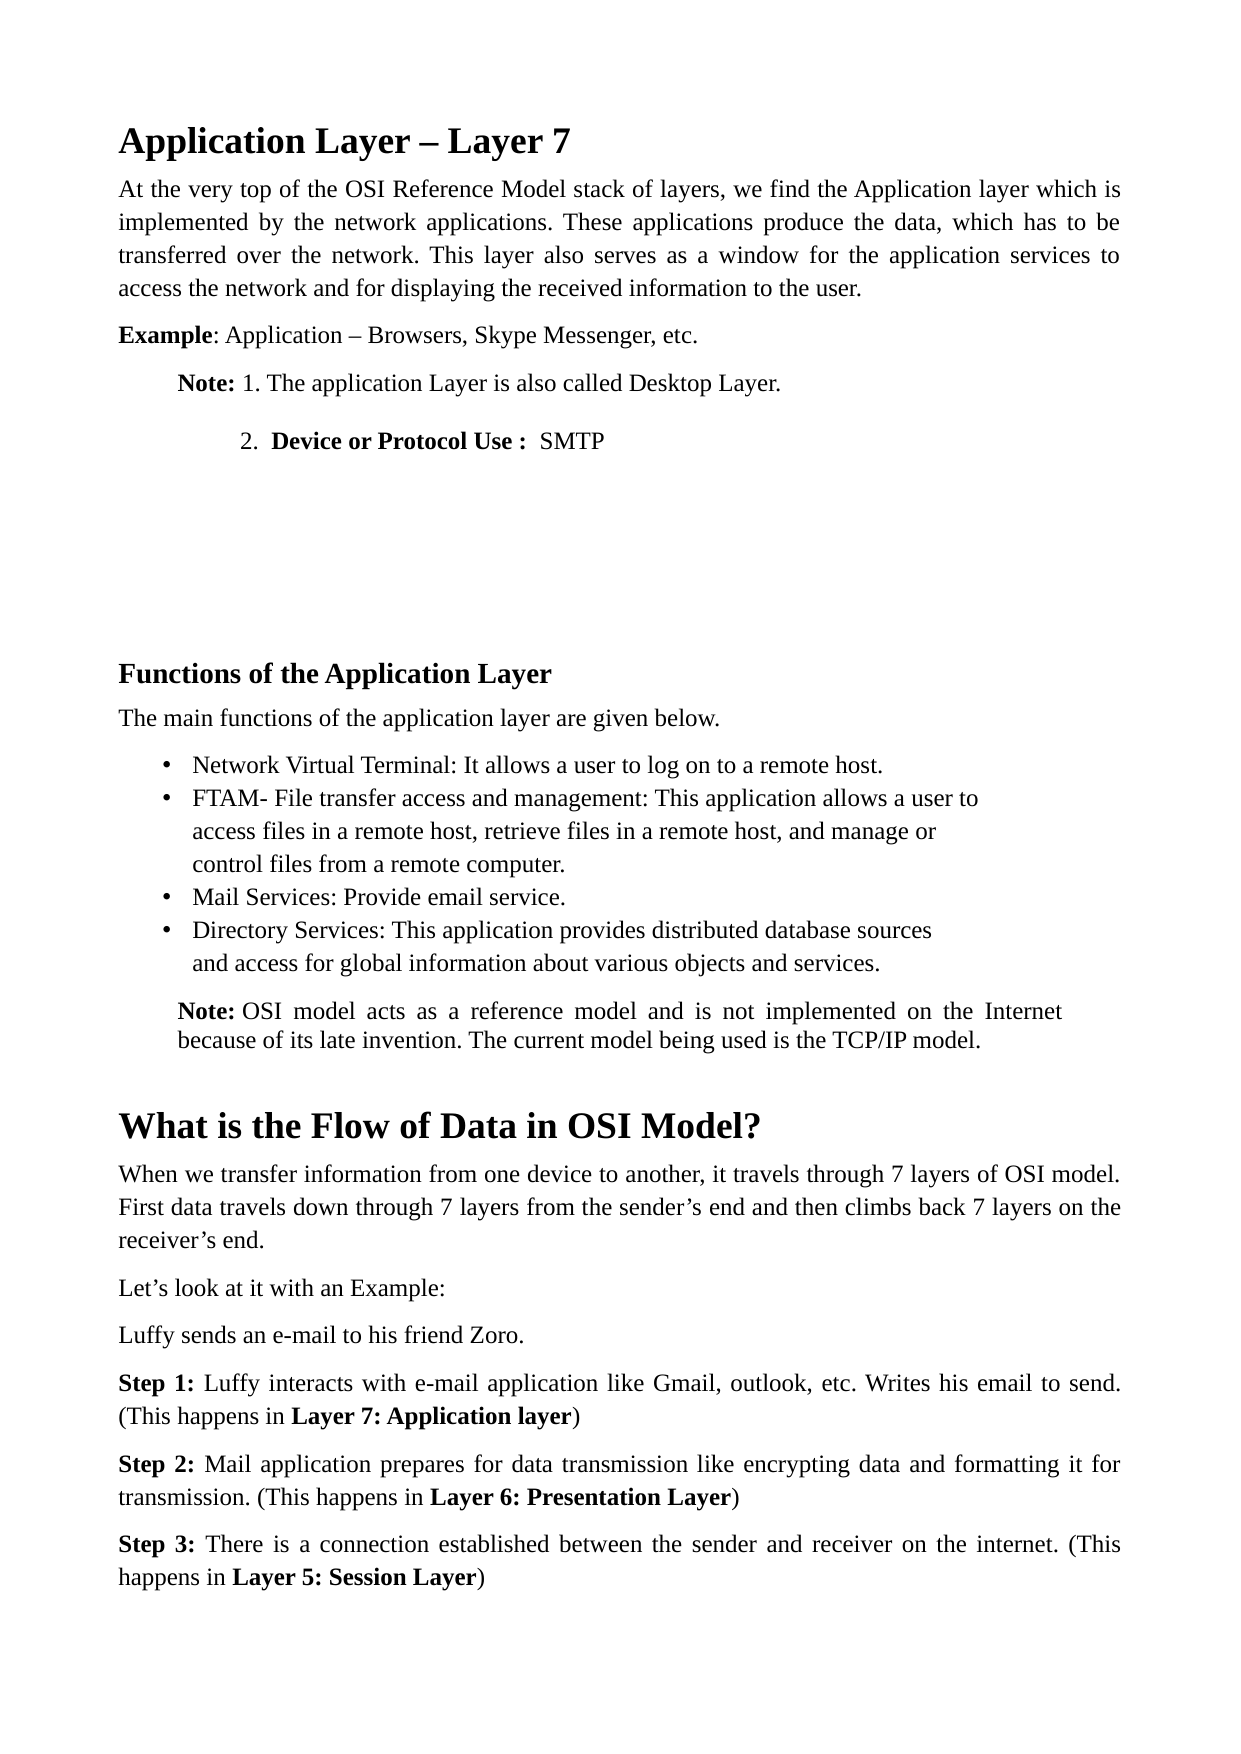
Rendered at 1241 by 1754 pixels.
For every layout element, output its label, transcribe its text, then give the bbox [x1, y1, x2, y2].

subtitle What is the Flow of Data in OSI Model? [118, 1104, 1122, 1147]
text The main functions of the application layer are given below. [118, 703, 1122, 731]
text Luffy sends an e-mail to his friend Zoro. [118, 1321, 1122, 1349]
list Mail Services: Provide email service. [162, 882, 1122, 911]
list FTAM- File transfer access and management: This application allows a user to access files in a remote host, retrieve files in a remote host, and manage or control files from a remote computer. [162, 783, 1122, 878]
text Step 1: Luffy interacts with e-mail application like Gmail, outlook, etc. Writes his email to send. (This happens in Layer 7: Application layer) [118, 1368, 1122, 1430]
text Let’s look at it with an Example: [118, 1273, 1122, 1302]
text Note: 1. The application Layer is also called Desktop Layer. [177, 368, 1063, 397]
text Example: Application – Browsers, Skype Messenger, etc. [118, 320, 1122, 349]
list Directory Services: This application provides distributed database sources and access for global information about various objects and services. [162, 915, 1122, 977]
text At the very top of the OSI Reference Model stack of layers, we find the Application layer which is implemented by the network applications. These applications produce the data, which has to be transferred over the network. This layer also serves as a window for the application services to access the network and for displaying the received information to the user. [118, 174, 1122, 302]
text Note: OSI model acts as a reference model and is not implemented on the Internet because of its late invention. The current model being used is the TCP/IP model. [177, 996, 1063, 1053]
list Network Virtual Terminal: It allows a user to log on to a remote host. [162, 750, 1122, 779]
subtitle Functions of the Application Layer [118, 657, 1122, 690]
text 2. Device or Protocol Use : SMTP [177, 426, 1063, 455]
subtitle Application Layer – Layer 7 [118, 118, 1122, 161]
text Step 3: There is a connection established between the sender and receiver on the internet. (This happens in Layer 5: Session Layer) [118, 1529, 1122, 1591]
text When we transfer information from one device to another, it travels through 7 layers of OSI model. First data travels down through 7 layers from the sender’s end and then climbs back 7 layers on the receiver’s end. [118, 1159, 1122, 1254]
text Step 2: Mail application prepares for data transmission like encrypting data and formatting it for transmission. (This happens in Layer 6: Presentation Layer) [118, 1449, 1122, 1511]
